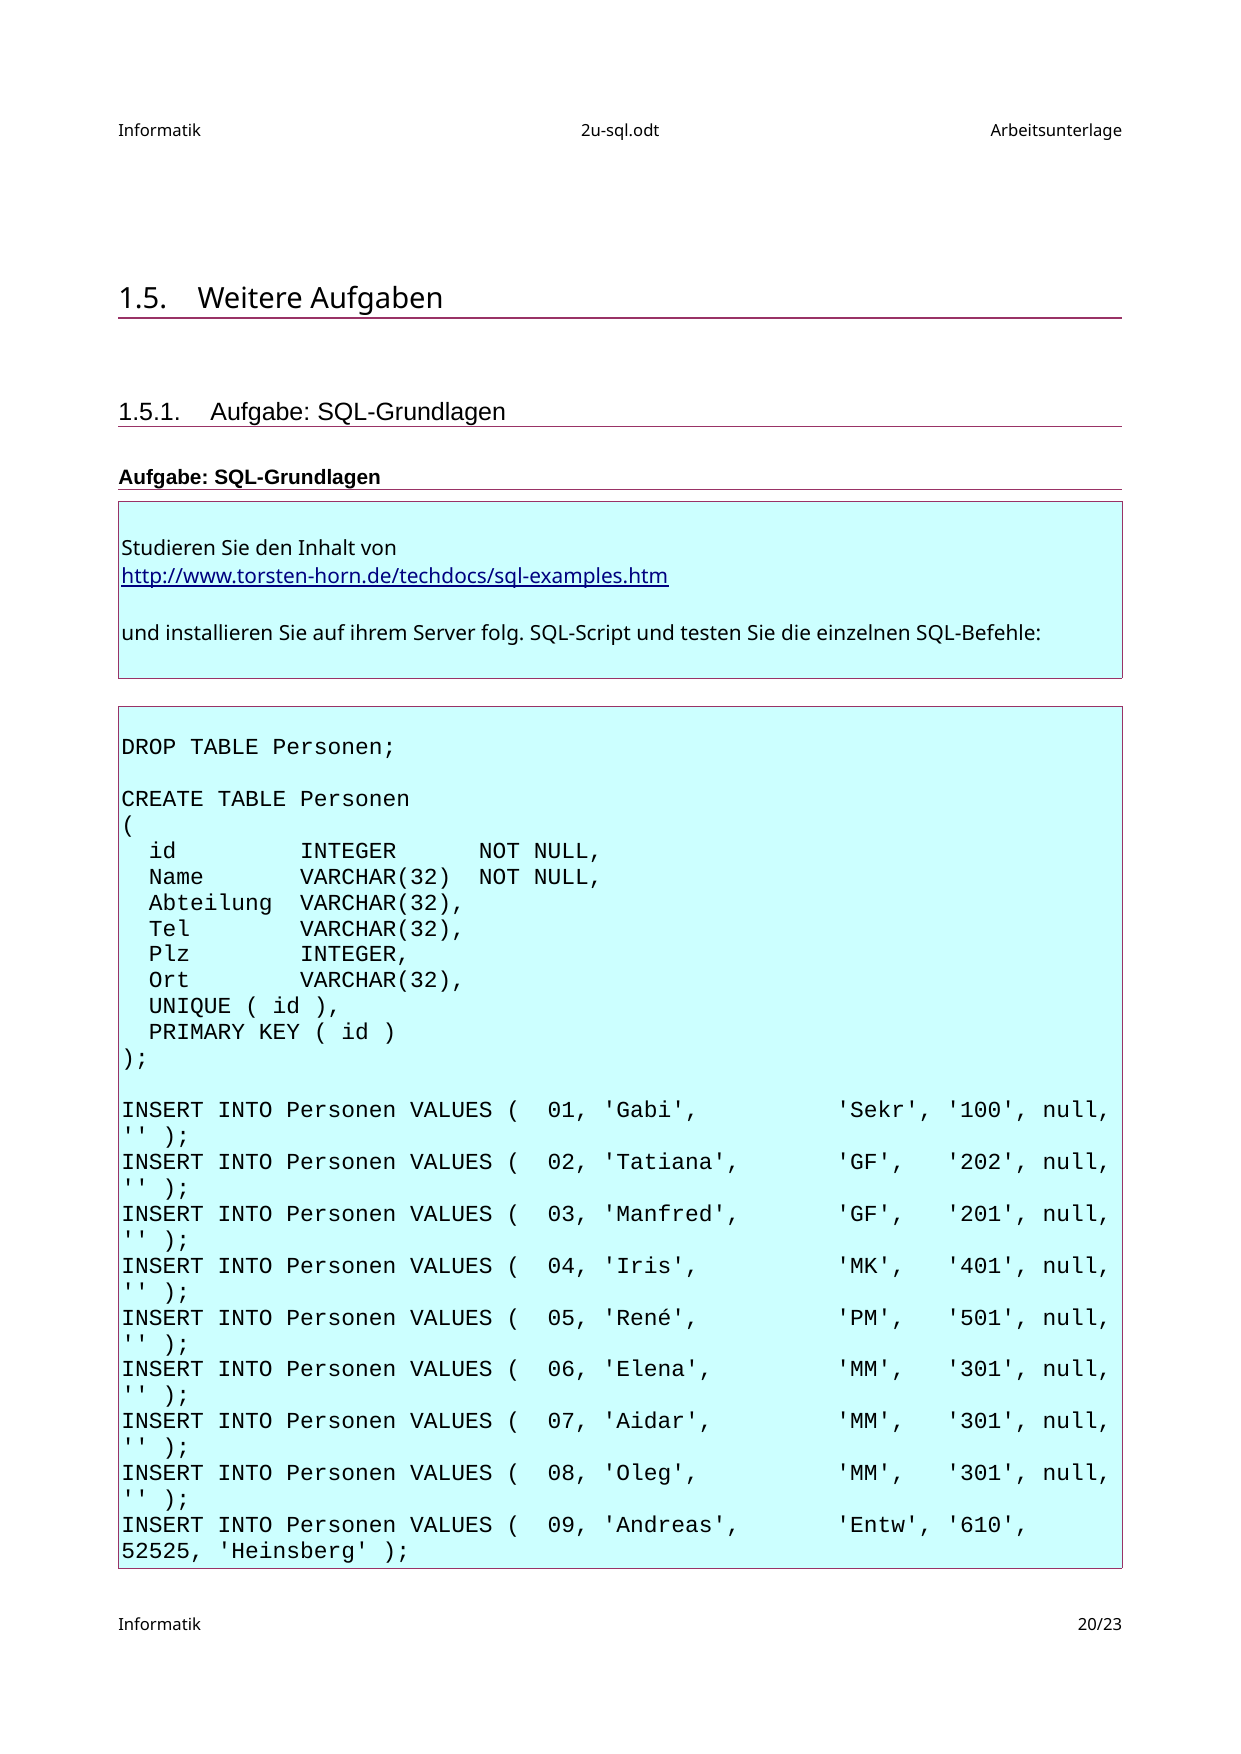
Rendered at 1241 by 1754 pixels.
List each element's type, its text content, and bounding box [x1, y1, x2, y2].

subtitle Weitere Aufgaben [118, 277, 1122, 317]
text und installieren Sie auf ihrem Server folg. SQL-Script und testen Sie die einzelnen SQL-Befehle: [119, 615, 1122, 643]
text Ort VARCHAR(32), [119, 966, 1122, 992]
text id INTEGER NOT NULL, [119, 836, 1122, 862]
text ( [119, 810, 1122, 836]
text INSERT INTO Personen VALUES ( 03, 'Manfred', 'GF', '201', null, '' ); [119, 1199, 1122, 1251]
text PRIMARY KEY ( id ) [119, 1018, 1122, 1043]
text INSERT INTO Personen VALUES ( 01, 'Gabi', 'Sekr', '100', null, '' ); [119, 1095, 1122, 1147]
text INSERT INTO Personen VALUES ( 07, 'Aidar', 'MM', '301', null, '' ); [119, 1407, 1122, 1458]
text Plz INTEGER, [119, 940, 1122, 966]
text INSERT INTO Personen VALUES ( 04, 'Iris', 'MK', '401', null, '' ); [119, 1251, 1122, 1303]
text Abteilung VARCHAR(32), [119, 888, 1122, 914]
text DROP TABLE Personen; [119, 732, 1122, 758]
text Tel VARCHAR(32), [119, 914, 1122, 940]
text INSERT INTO Personen VALUES ( 08, 'Oleg', 'MM', '301', null, '' ); [119, 1458, 1122, 1510]
text CREATE TABLE Personen [119, 784, 1122, 810]
text ); [119, 1043, 1122, 1069]
text Aufgabe: SQL-Grundlagen [118, 465, 1122, 489]
text INSERT INTO Personen VALUES ( 02, 'Tatiana', 'GF', '202', null, '' ); [119, 1147, 1122, 1199]
text INSERT INTO Personen VALUES ( 09, 'Andreas', 'Entw', '610', 52525, 'Heinsberg' ); [119, 1510, 1122, 1568]
text Name VARCHAR(32) NOT NULL, [119, 862, 1122, 888]
text INSERT INTO Personen VALUES ( 05, 'René', 'PM', '501', null, '' ); [119, 1303, 1122, 1355]
subtitle Aufgabe: SQL-Grundlagen [118, 397, 1122, 426]
text UNIQUE ( id ), [119, 992, 1122, 1018]
text Studieren Sie den Inhalt von [119, 530, 1122, 558]
text http://www.torsten-horn.de/techdocs/sql-examples.htm [119, 558, 1122, 587]
text INSERT INTO Personen VALUES ( 06, 'Elena', 'MM', '301', null, '' ); [119, 1355, 1122, 1407]
